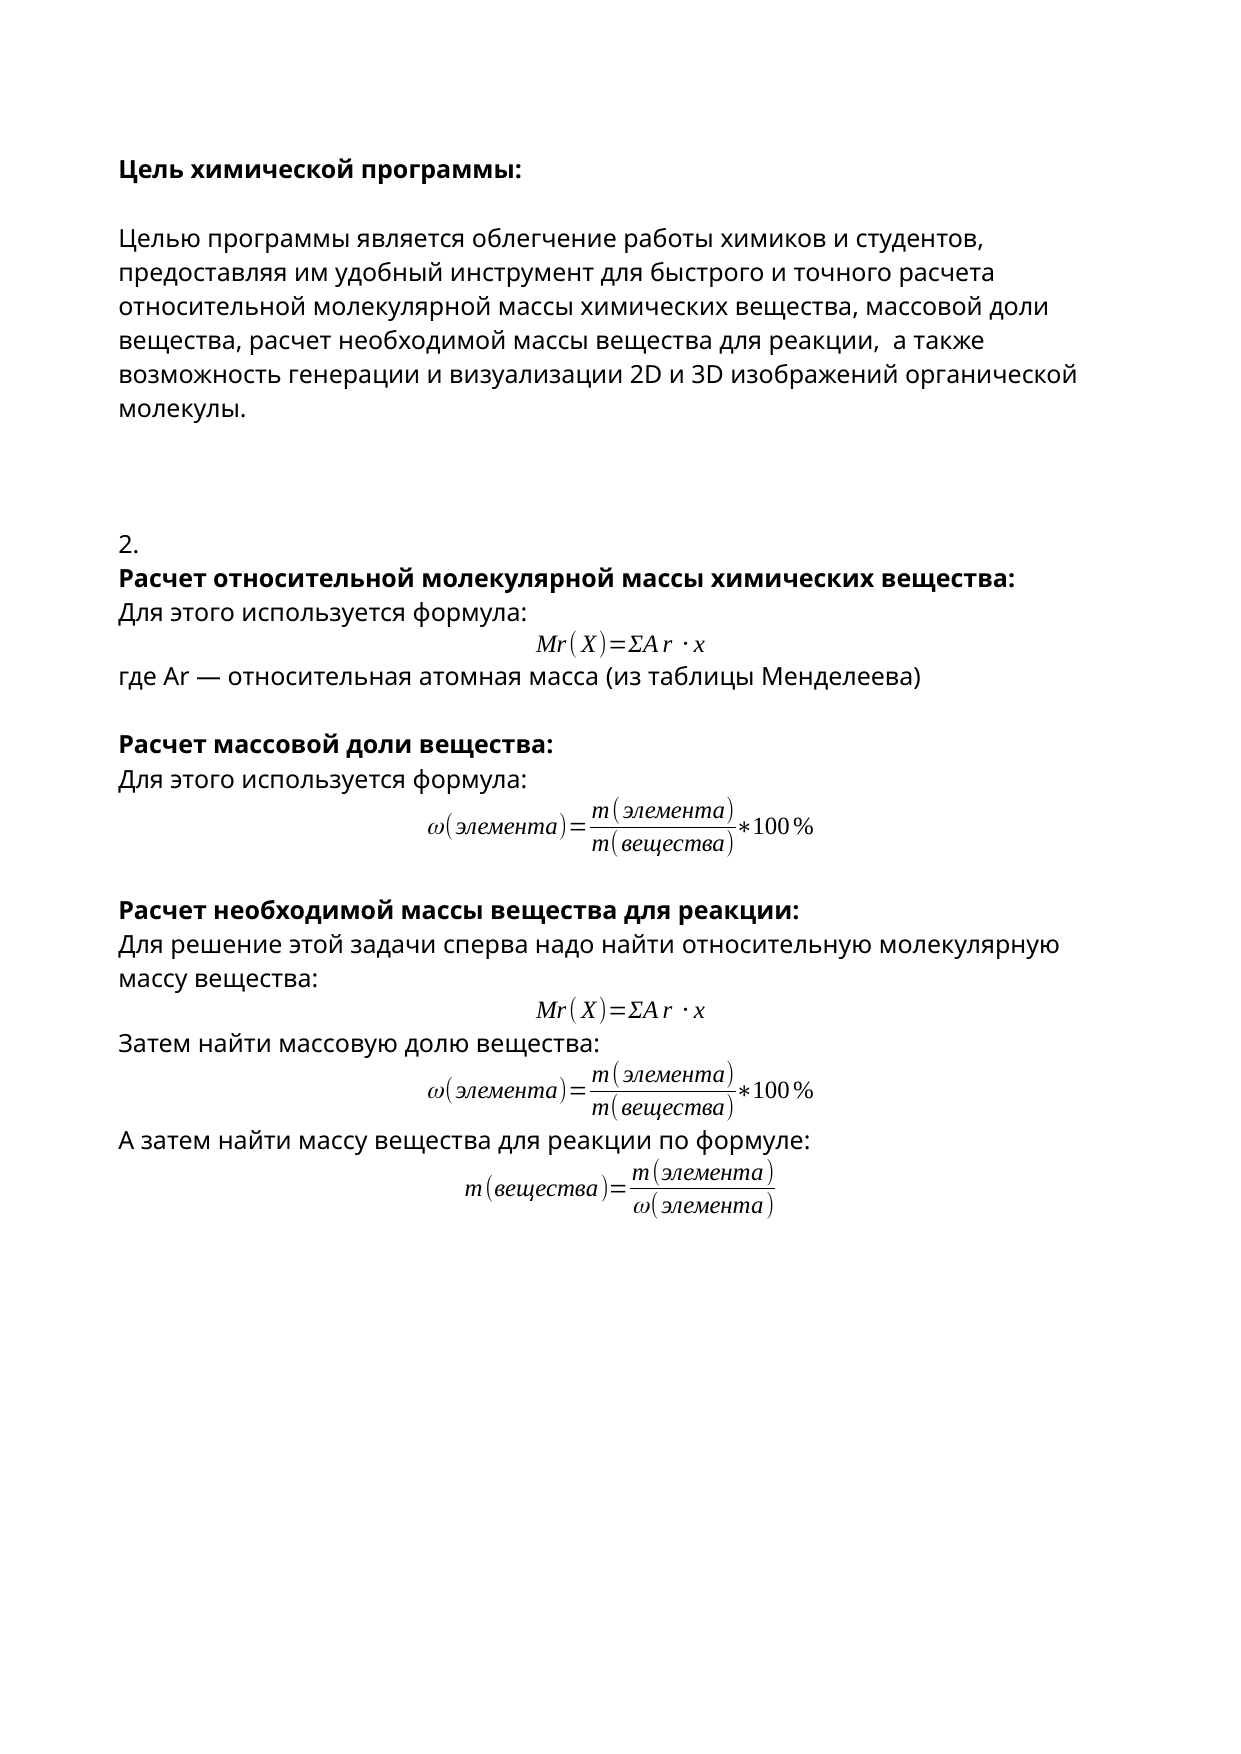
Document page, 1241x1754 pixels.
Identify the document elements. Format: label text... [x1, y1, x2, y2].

text Цель химической программы: [118, 152, 1122, 186]
text Затем найти массовую долю вещества: [118, 1025, 1122, 1059]
text Расчет относительной молекулярной массы химических вещества: [118, 561, 1122, 595]
text Расчет массовой доли вещества: [118, 727, 1122, 761]
text Для решение этой задачи сперва надо найти относительную молекулярную массу вещества: [118, 927, 1122, 995]
text Для этого используется формула: [118, 761, 1122, 795]
text Для этого используется формула: [118, 595, 1122, 629]
text А затем найти массу вещества для реакции по формуле: [118, 1123, 1122, 1157]
text Расчет необходимой массы вещества для реакции: [118, 893, 1122, 927]
text где Ar — относительная атомная масса (из таблицы Менделеева) [118, 659, 1122, 693]
text 2. [118, 527, 1122, 561]
text Целью программы является облегчение работы химиков и студентов, предоставляя им удобный инструмент для быстрого и точного расчета относительной молекулярной массы химических вещества, массовой доли вещества, расчет необходимой массы вещества для реакции, а также возможность генерации и визуализации 2D и 3D изображений органической молекулы. [118, 220, 1122, 425]
